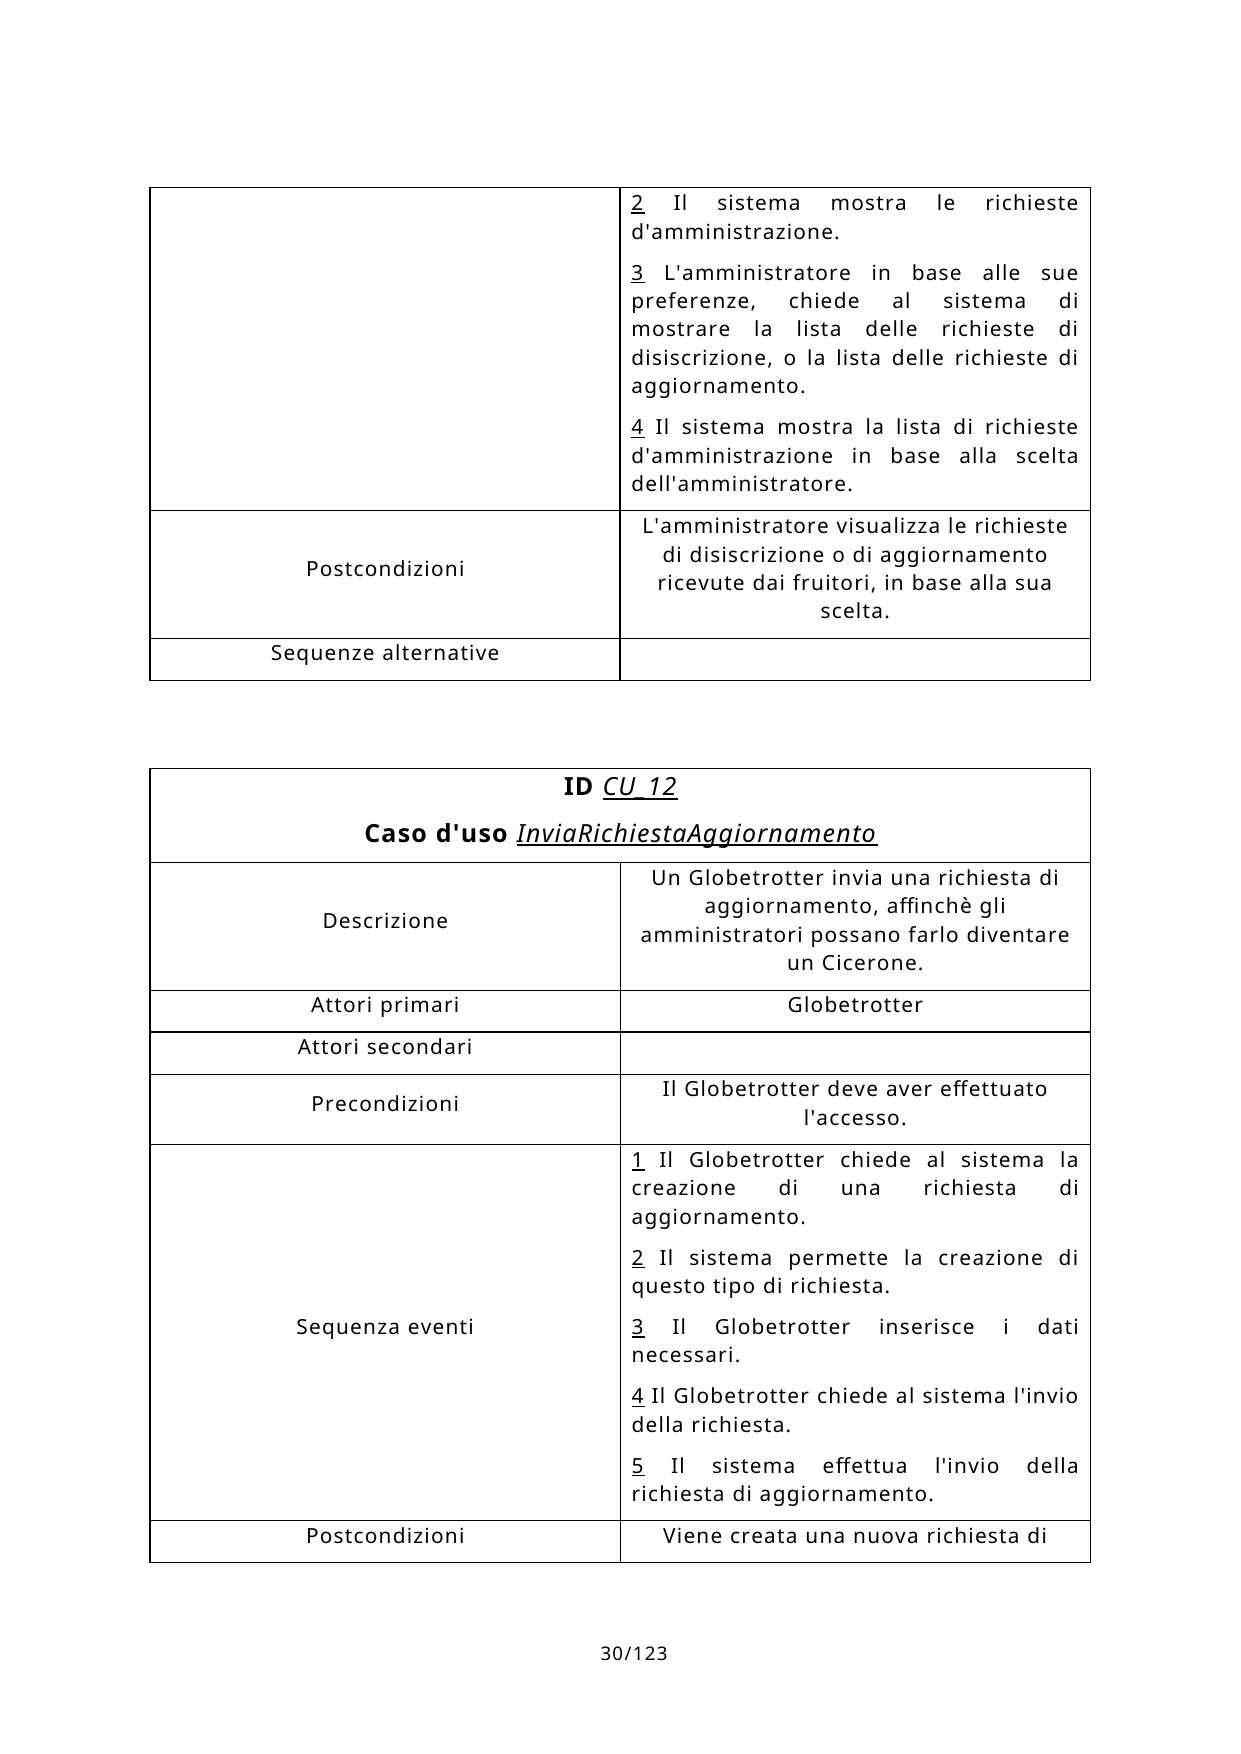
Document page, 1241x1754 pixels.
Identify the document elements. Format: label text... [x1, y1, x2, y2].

table_cell Descrizione [151, 863, 620, 989]
table_cell Un Globetrotter invia una richiesta di aggiornamento, affinchè gli amministratori possano farlo diventare un Cicerone. [621, 863, 1090, 989]
table_cell [621, 639, 1090, 679]
table_cell [151, 188, 619, 510]
table_cell Il Globetrotter deve aver effettuato l'accesso. [621, 1075, 1090, 1144]
table_cell Postcondizioni [151, 511, 619, 637]
table_cell Viene creata una nuova richiesta di [621, 1521, 1090, 1562]
table_header ID CU_12 Caso d'uso InviaRichiestaAggiornamento [151, 769, 1090, 862]
table_cell Precondizioni [151, 1075, 620, 1144]
table_cell Sequenza eventi [151, 1145, 620, 1520]
table_cell L'amministratore visualizza le richieste di disiscrizione o di aggiornamento ricevute dai fruitori, in base alla sua scelta. [621, 511, 1090, 637]
table_cell 2 Il sistema mostra le richieste d'amministrazione. 3 L'amministratore in base alle sue preferenze, chiede al sistema di mostrare la lista delle richieste di disiscrizione, o la lista delle richieste di aggiornamento. 4 Il sistema mostra la lista di richieste d'amministrazione in base alla scelta dell'amministratore. [621, 188, 1090, 510]
table_cell Globetrotter [621, 991, 1090, 1031]
table_cell Postcondizioni [151, 1521, 620, 1562]
table_cell 1 Il Globetrotter chiede al sistema la creazione di una richiesta di aggiornamento. 2 Il sistema permette la creazione di questo tipo di richiesta. 3 Il Globetrotter inserisce i dati necessari. 4 Il Globetrotter chiede al sistema l'invio della richiesta. 5 Il sistema effettua l'invio della richiesta di aggiornamento. [621, 1145, 1090, 1520]
table_cell [621, 1033, 1090, 1073]
table_cell Attori primari [151, 991, 620, 1031]
table_cell Attori secondari [151, 1033, 620, 1073]
table_cell Sequenze alternative [151, 639, 619, 679]
